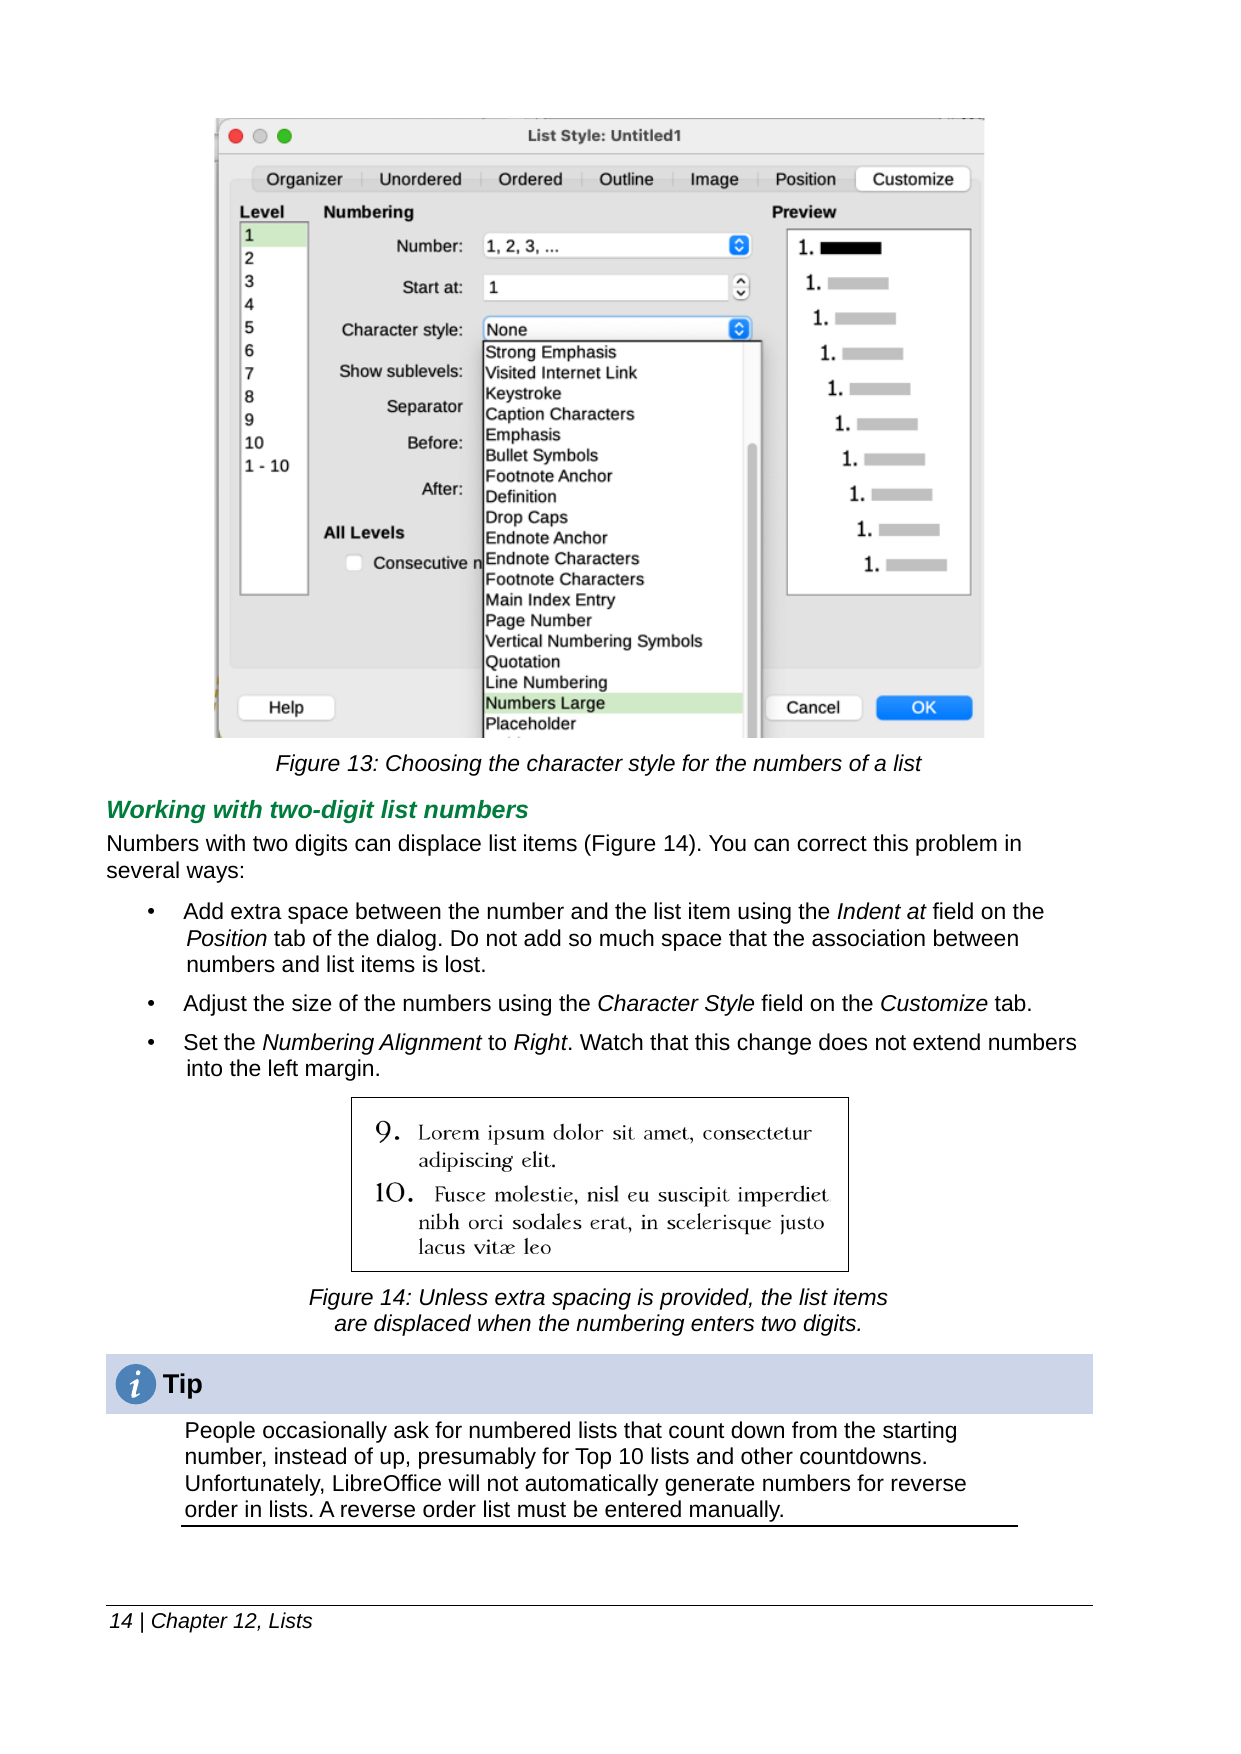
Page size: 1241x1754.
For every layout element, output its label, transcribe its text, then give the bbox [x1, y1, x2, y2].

list Add extra space between the number and the list item using the Indent at field on the Position tab of the dialog. Do not add so much space that the association between numbers and list items is lost. [144, 895, 1093, 977]
subtitle Tip [106, 1354, 1093, 1414]
list Set the Numbering Alignment to Right. Watch that this change does not extend numbers into the left margin. [144, 1026, 1093, 1084]
text Numbers with two digits can displace list items (Figure 14). You can correct this problem in several ways: [106, 830, 1093, 883]
text Figure 14: Unless extra spacing is provided, the list items are displaced when the numbering enters two digits. [295, 1284, 904, 1337]
text Figure 13: Choosing the character style for the numbers of a list [214, 750, 984, 776]
list Adjust the size of the numbers using the Character Style field on the Customize tab. [144, 987, 1093, 1016]
text People occasionally ask for numbered lists that count down from the starting number, instead of up, presumably for Top 10 lists and other countdowns. Unfortunately, LibreOffice will not automatically generate numbers for reverse order in lists. A reverse order list must be entered manually. [181, 1414, 1018, 1525]
subtitle Working with two-digit list numbers [106, 795, 1093, 824]
picture [214, 118, 985, 738]
picture [375, 1114, 830, 1260]
